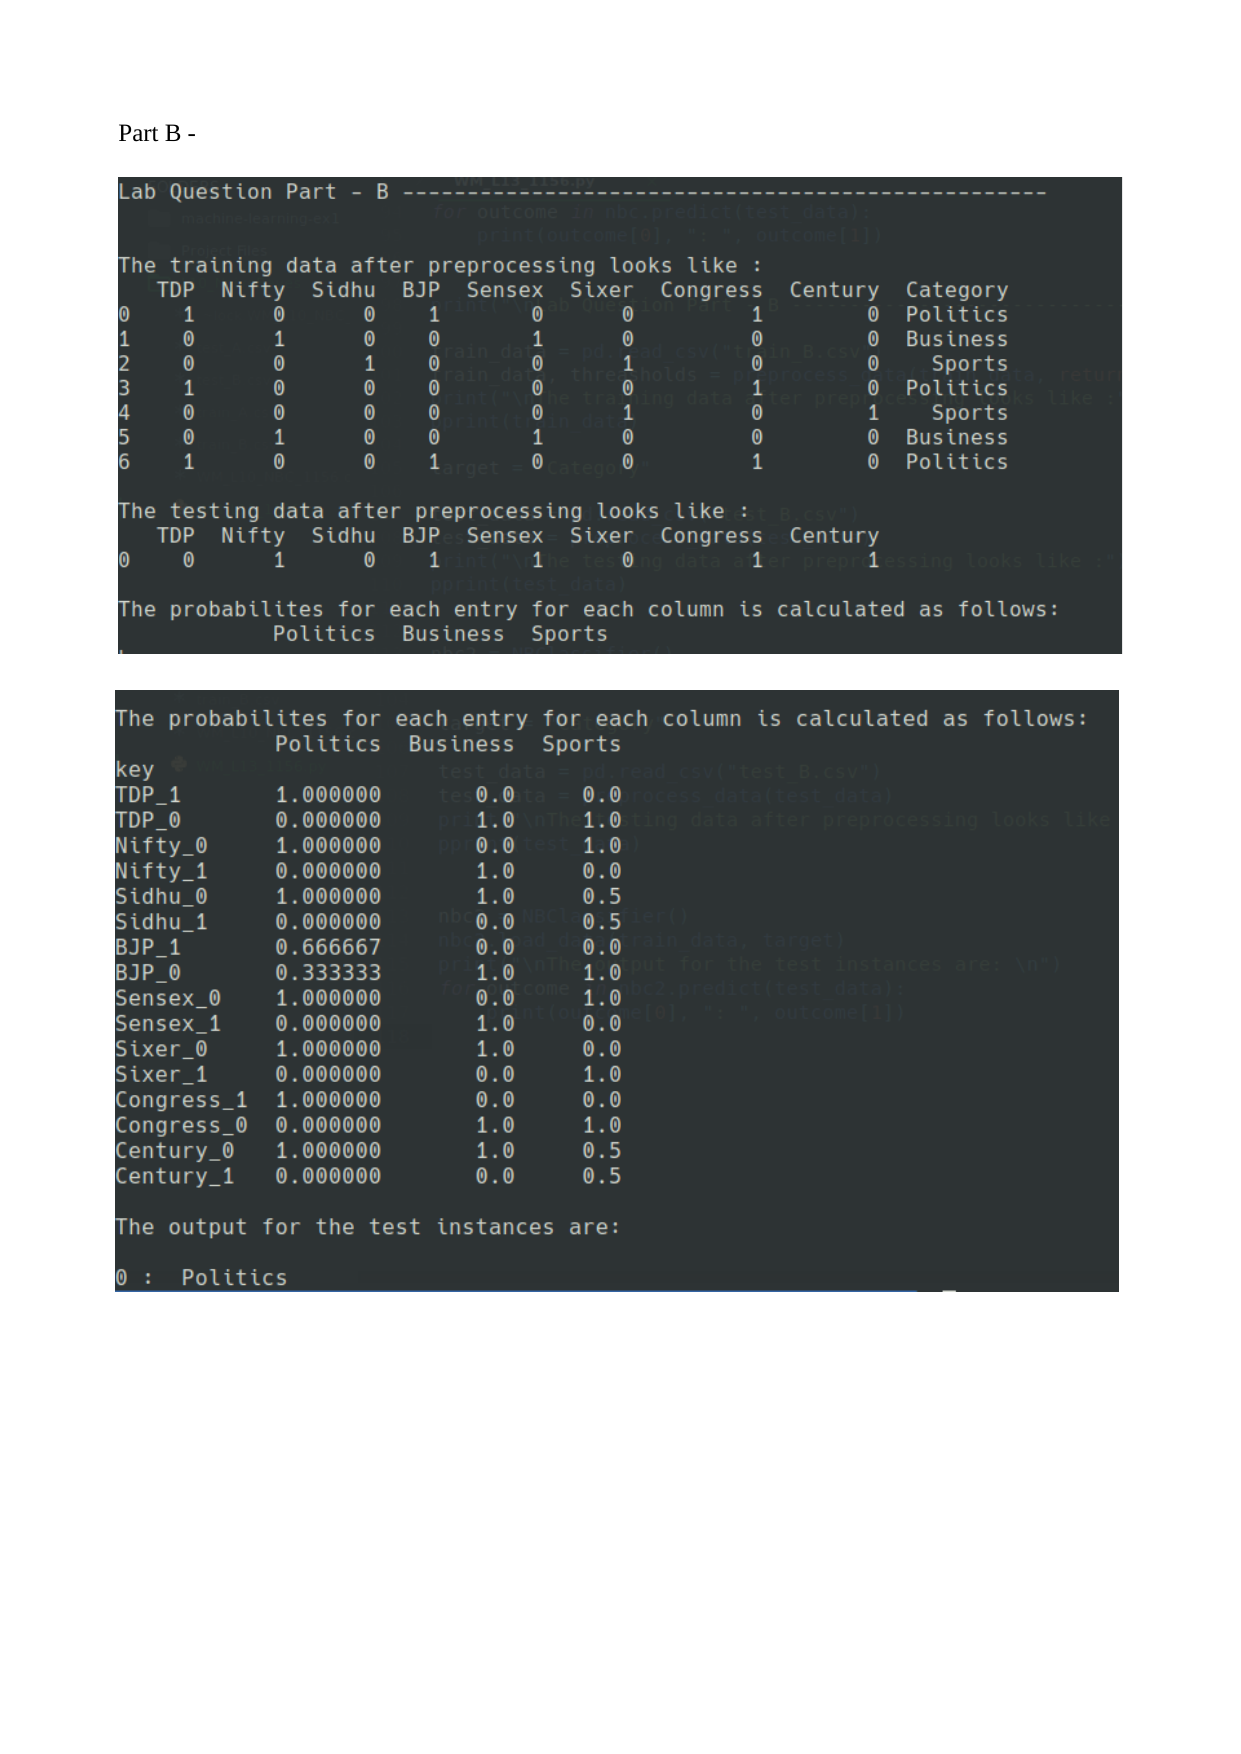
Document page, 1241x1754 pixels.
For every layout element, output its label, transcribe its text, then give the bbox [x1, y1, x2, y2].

picture [118, 177, 1123, 654]
picture [115, 690, 1119, 1292]
text Part B - [118, 118, 1122, 147]
